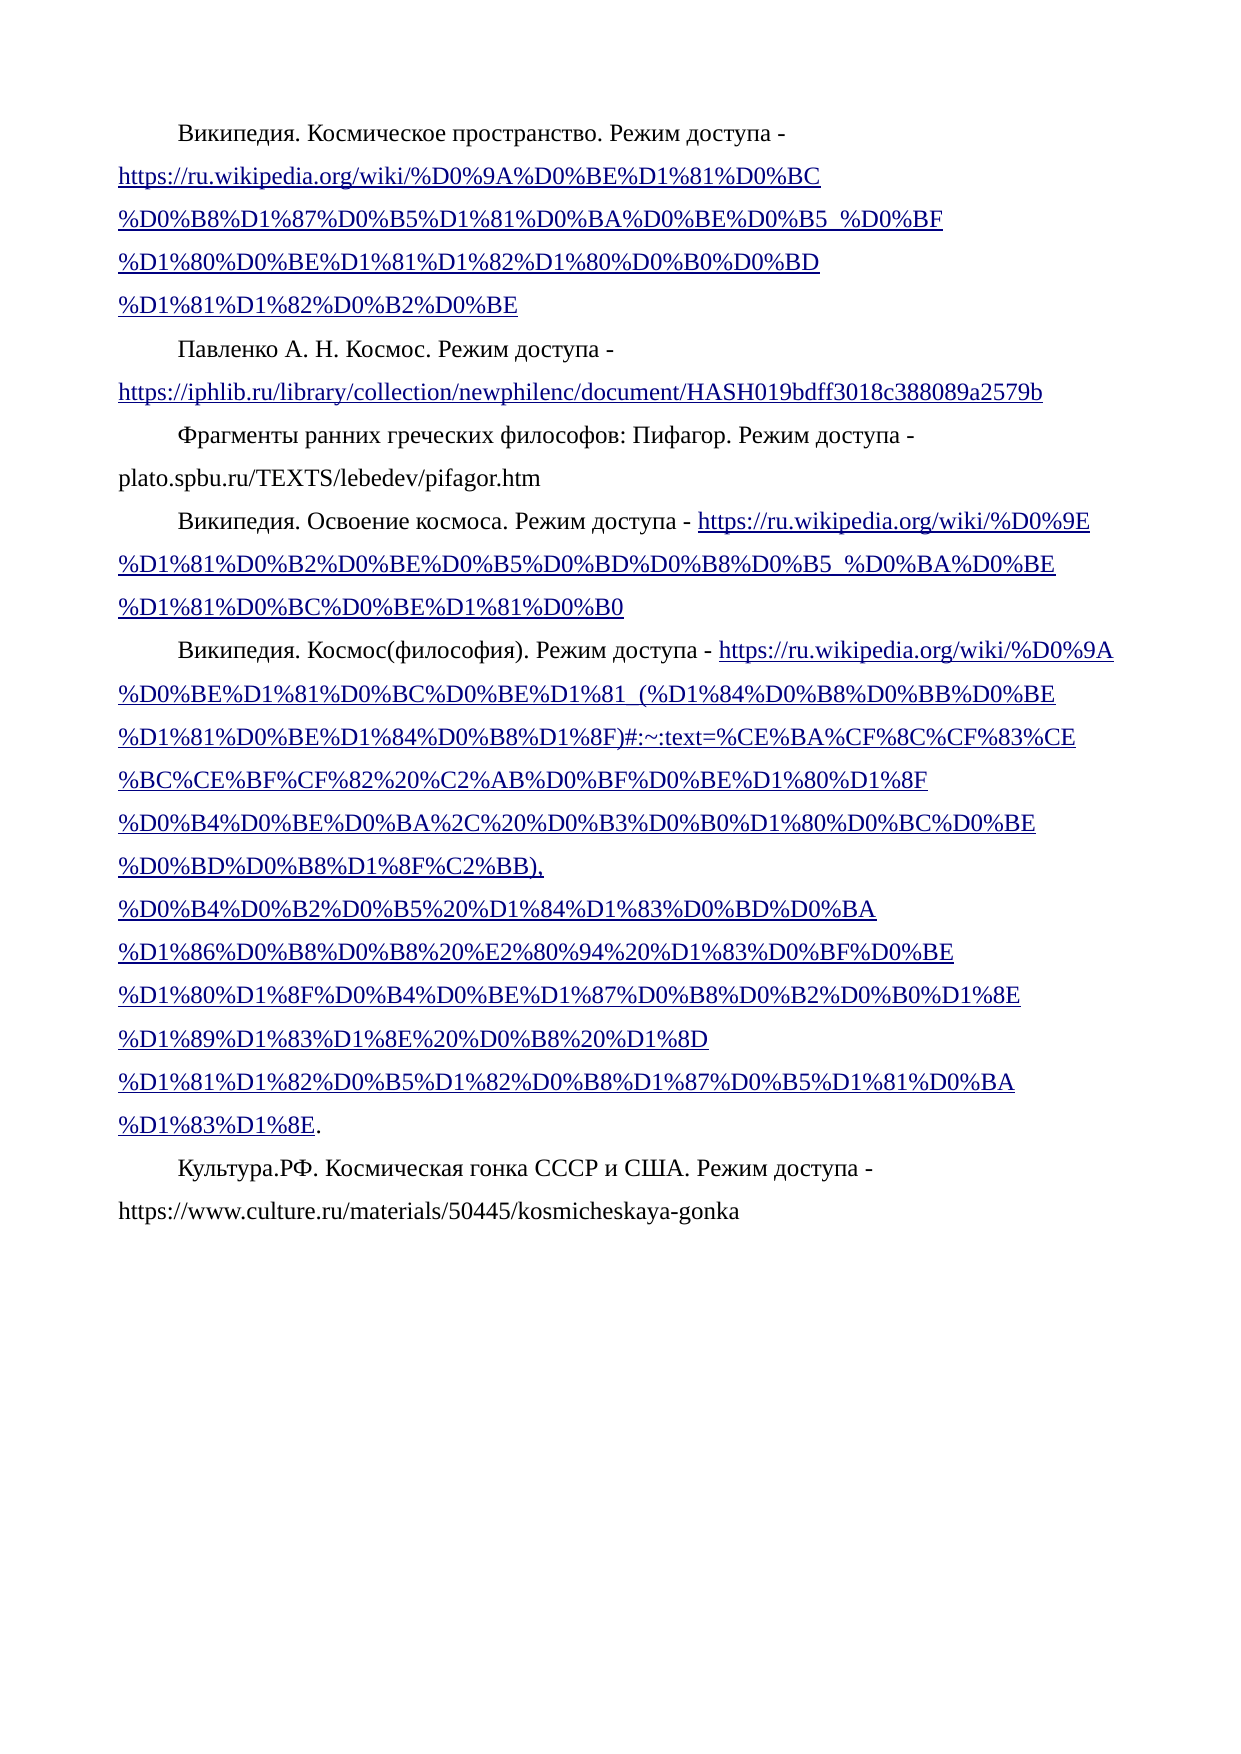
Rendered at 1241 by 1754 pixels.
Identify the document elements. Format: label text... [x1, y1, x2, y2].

text Павленко А. Н. Космос. Режим доступа - https://iphlib.ru/library/collection/newphilenc/document/HASH019bdff3018c388089a2579b [118, 334, 1122, 406]
text Фрагменты ранних греческих философов: Пифагор. Режим доступа - plato.spbu.ru/TEXTS/lebedev/pifagor.htm [118, 420, 1122, 492]
text Википедия. Космос(философия). Режим доступа - https://ru.wikipedia.org/wiki/%D0%9A%D0%BE%D1%81%D0%BC%D0%BE%D1%81_(%D1%84%D0%B8%D0%BB%D0%BE%D1%81%D0%BE%D1%84%D0%B8%D1%8F)#:~:text=%CE%BA%CF%8C%CF%83%CE%BC%CE%BF%CF%82%20%C2%AB%D0%BF%D0%BE%D1%80%D1%8F%D0%B4%D0%BE%D0%BA%2C%20%D0%B3%D0%B0%D1%80%D0%BC%D0%BE%D0%BD%D0%B8%D1%8F%C2%BB),%D0%B4%D0%B2%D0%B5%20%D1%84%D1%83%D0%BD%D0%BA%D1%86%D0%B8%D0%B8%20%E2%80%94%20%D1%83%D0%BF%D0%BE%D1%80%D1%8F%D0%B4%D0%BE%D1%87%D0%B8%D0%B2%D0%B0%D1%8E%D1%89%D1%83%D1%8E%20%D0%B8%20%D1%8D%D1%81%D1%82%D0%B5%D1%82%D0%B8%D1%87%D0%B5%D1%81%D0%BA%D1%83%D1%8E. [118, 636, 1122, 1139]
text Википедия. Космическое пространство. Режим доступа - https://ru.wikipedia.org/wiki/%D0%9A%D0%BE%D1%81%D0%BC%D0%B8%D1%87%D0%B5%D1%81%D0%BA%D0%BE%D0%B5_%D0%BF%D1%80%D0%BE%D1%81%D1%82%D1%80%D0%B0%D0%BD%D1%81%D1%82%D0%B2%D0%BE [118, 118, 1122, 319]
text Википедия. Освоение космоса. Режим доступа - https://ru.wikipedia.org/wiki/%D0%9E%D1%81%D0%B2%D0%BE%D0%B5%D0%BD%D0%B8%D0%B5_%D0%BA%D0%BE%D1%81%D0%BC%D0%BE%D1%81%D0%B0 [118, 506, 1122, 621]
text Культура.РФ. Космическая гонка СССР и США. Режим доступа - https://www.culture.ru/materials/50445/kosmicheskaya-gonka [118, 1153, 1122, 1225]
